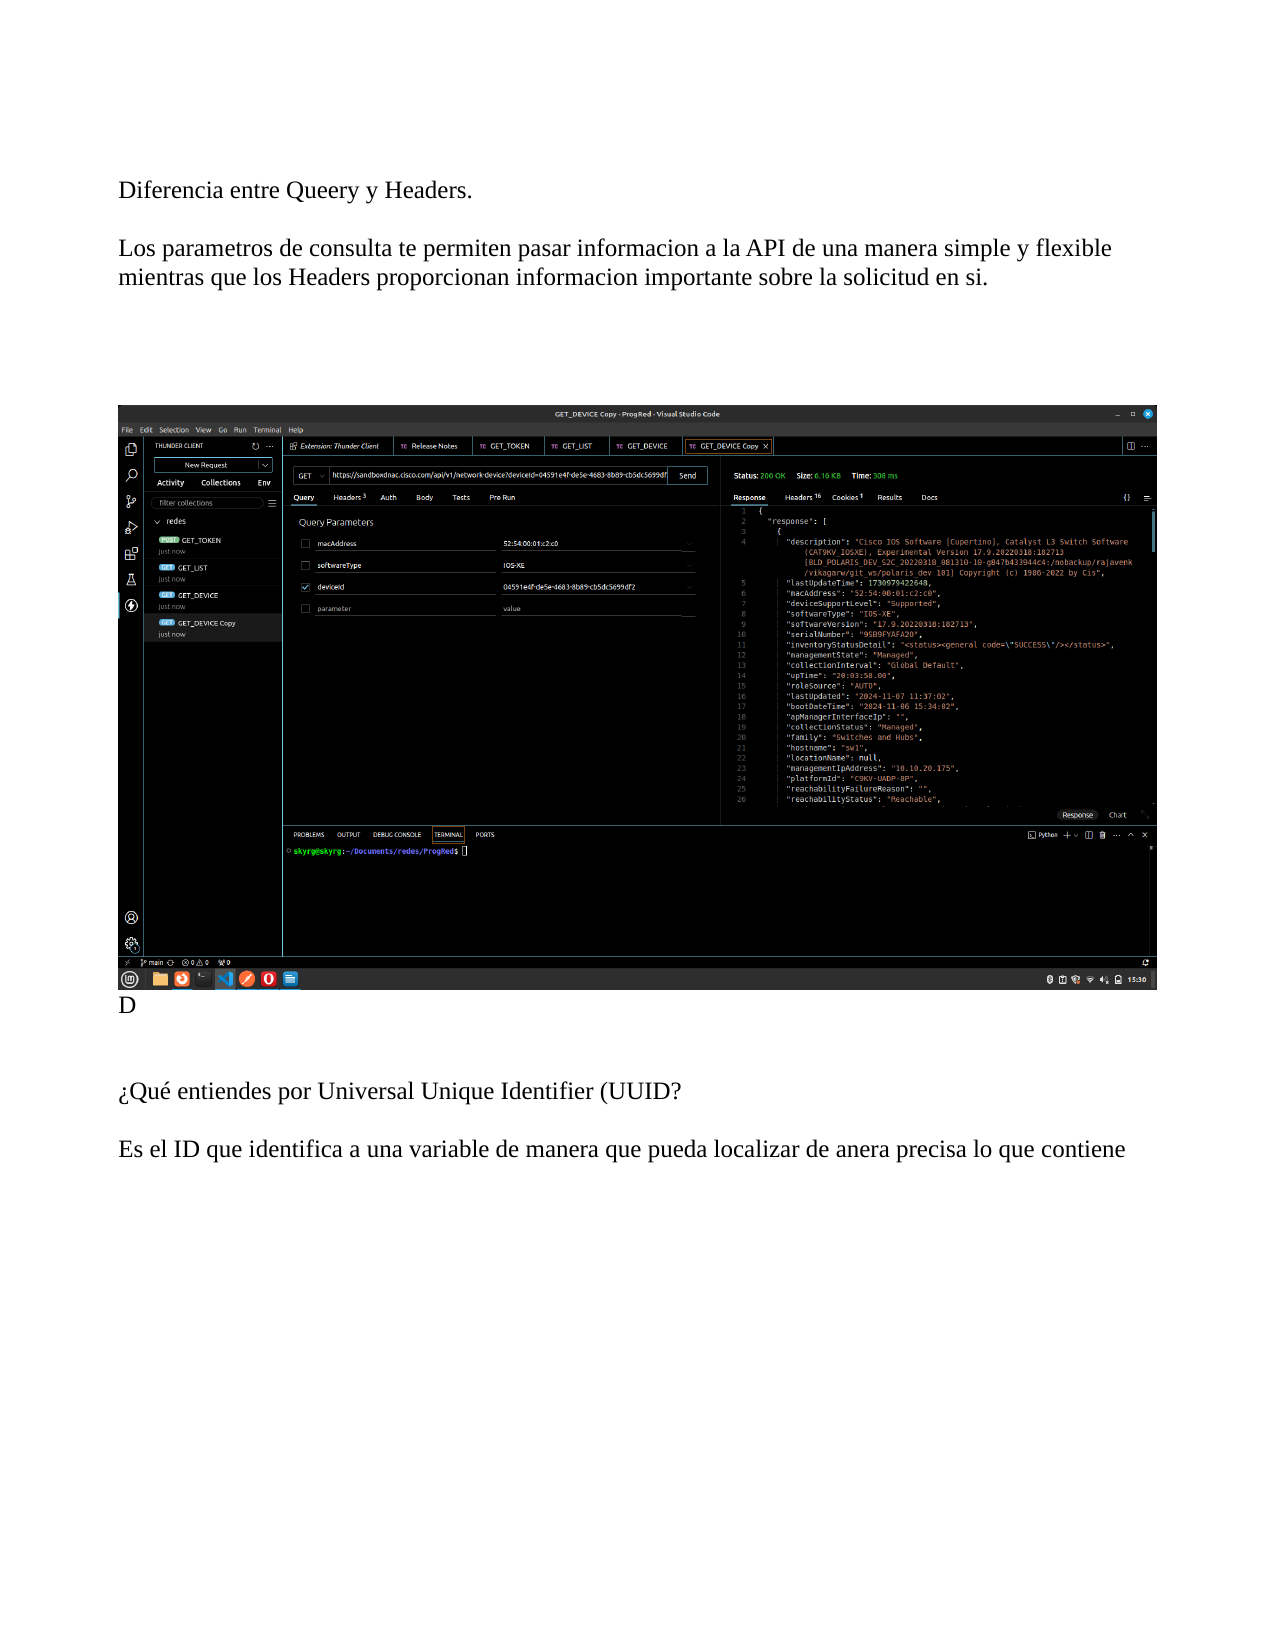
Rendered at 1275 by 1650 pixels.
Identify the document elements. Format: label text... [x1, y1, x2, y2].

text D [118, 990, 1157, 1019]
text ¿Qué entiendes por Universal Unique Identifier (UUID? [118, 1076, 1157, 1105]
picture [118, 405, 1157, 990]
text Diferencia entre Queery y Headers. [118, 176, 1157, 204]
text Es el ID que identifica a una variable de manera que pueda localizar de anera precisa lo que contiene [118, 1134, 1157, 1162]
text Los parametros de consulta te permiten pasar informacion a la API de una manera simple y flexible mientras que los Headers proporcionan informacion importante sobre la solicitud en si. [118, 233, 1157, 291]
